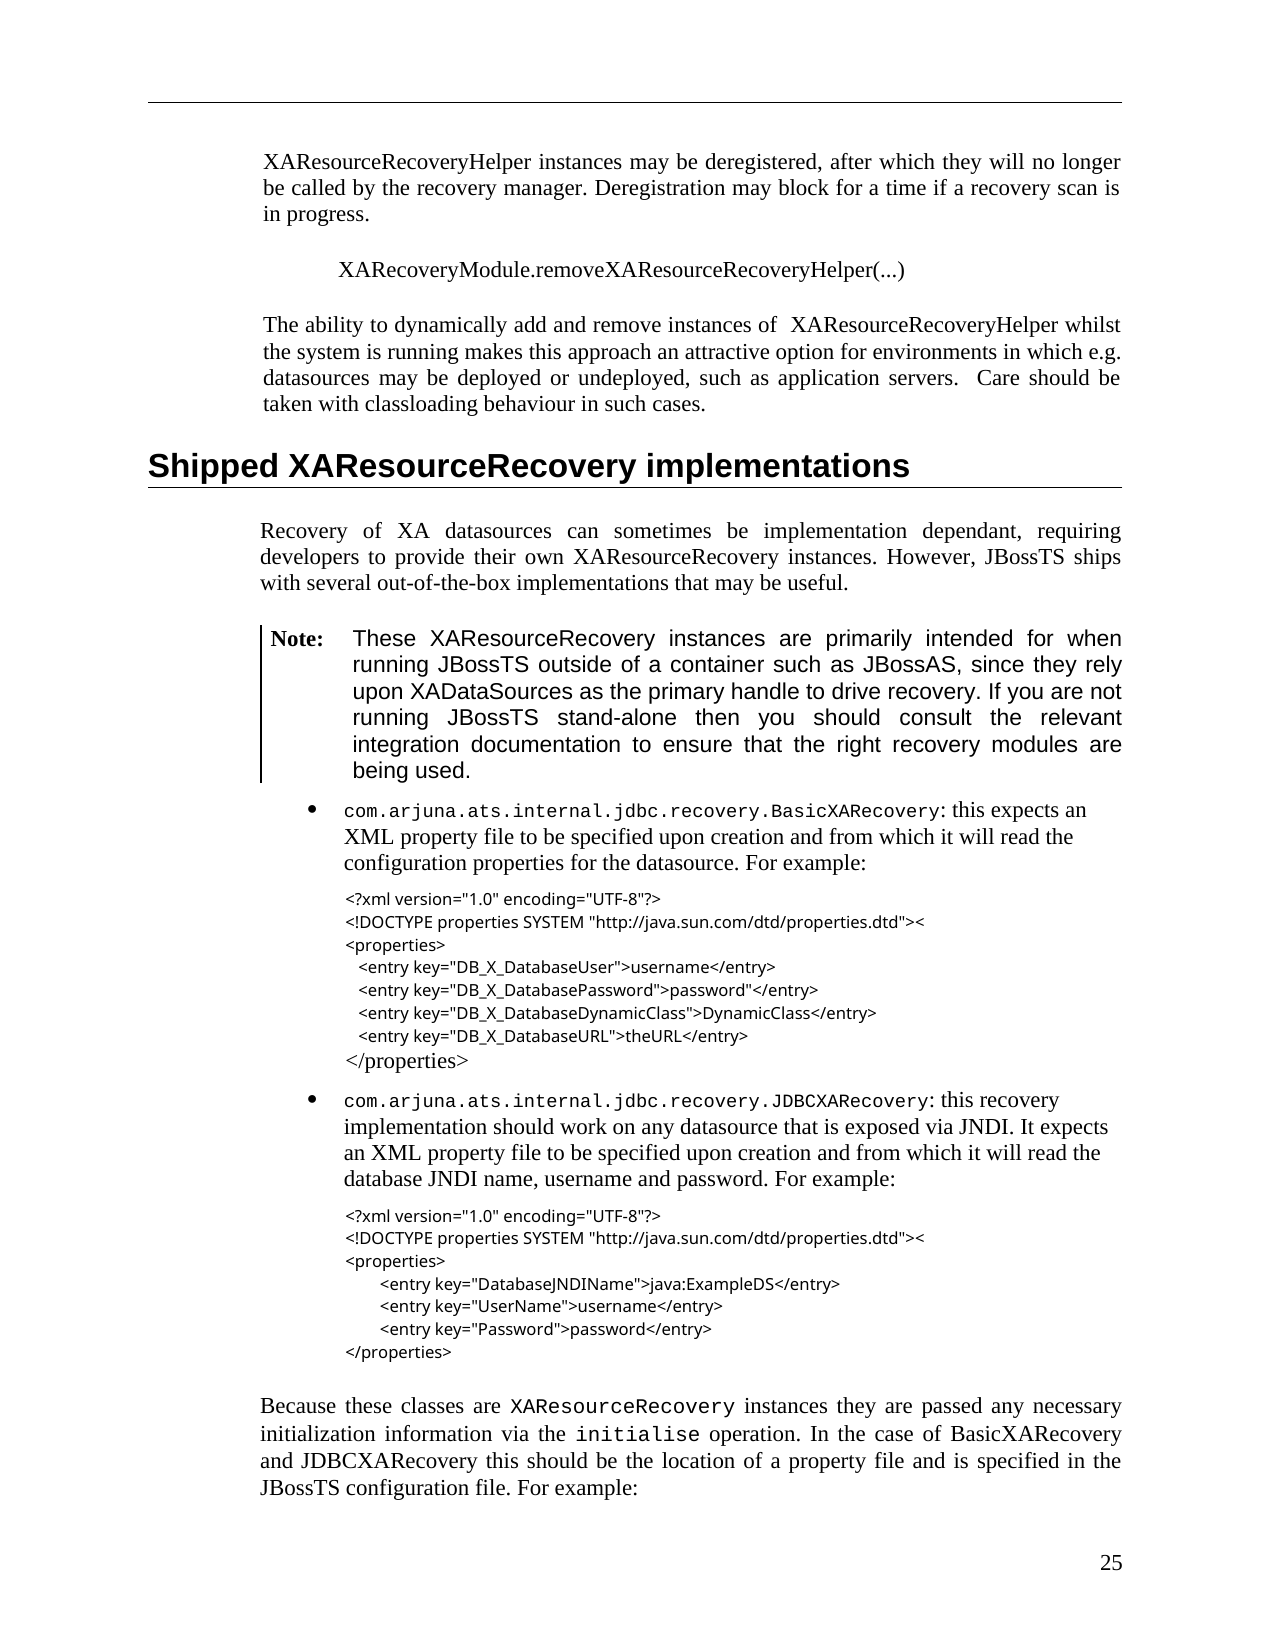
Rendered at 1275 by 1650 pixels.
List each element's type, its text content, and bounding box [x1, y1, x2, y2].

text <properties> [345, 1250, 1122, 1272]
text <!DOCTYPE properties SYSTEM "http://java.sun.com/dtd/properties.dtd">< [345, 911, 1122, 933]
text <entry key="UserName">username</entry> [345, 1295, 1122, 1318]
text <?xml version="1.0" encoding="UTF-8"?> [345, 888, 1122, 911]
text <entry key="Password">password</entry> [345, 1318, 1122, 1341]
text XARecoveryModule.removeXAResourceRecoveryHelper(...) [263, 256, 1122, 282]
text The ability to dynamically add and remove instances of XAResourceRecoveryHelper whilst the system is running makes this approach an attractive option for environments in which e.g. datasources may be deployed or undeployed, such as application servers. Care should be taken with classloading behaviour in such cases. [263, 311, 1122, 417]
text <!DOCTYPE properties SYSTEM "http://java.sun.com/dtd/properties.dtd">< [345, 1227, 1122, 1250]
text XAResourceRecoveryHelper instances may be deregistered, after which they will no longer be called by the recovery manager. Deregistration may block for a time if a recovery scan is in progress. [263, 148, 1122, 227]
list These XAResourceRecovery instances are primarily intended for when running JBossTS outside of a container such as JBossAS, since they rely upon XADataSources as the primary handle to drive recovery. If you are not running JBossTS stand-alone then you should consult the relevant integration documentation to ensure that the right recovery modules are being used. [262, 625, 1122, 783]
list com.arjuna.ats.internal.jdbc.recovery.BasicXARecovery: this expects an XML property file to be specified upon creation and from which it will read the configuration properties for the datasource. For example: [308, 796, 1122, 875]
text Because these classes are XAResourceRecovery instances they are passed any necessary initialization information via the initialise operation. In the case of BasicXARecovery and JDBCXARecovery this should be the location of a property file and is specified in the JBossTS configuration file. For example: [260, 1392, 1122, 1500]
text <?xml version="1.0" encoding="UTF-8"?> [345, 1204, 1122, 1227]
text <entry key="DB_X_DatabasePassword">password"</entry> [345, 979, 1122, 1001]
text <entry key="DB_X_DatabaseUser">username</entry> [345, 956, 1122, 979]
text <entry key="DB_X_DatabaseURL">theURL</entry> [345, 1024, 1122, 1047]
text </properties> [345, 1047, 1122, 1073]
text <properties> [345, 933, 1122, 956]
subtitle Shipped XAResourceRecovery implementations [148, 446, 1122, 487]
text Recovery of XA datasources can sometimes be implementation dependant, requiring developers to provide their own XAResourceRecovery instances. However, JBossTS ships with several out-of-the-box implementations that may be useful. [260, 517, 1122, 596]
text </properties> [345, 1341, 1122, 1363]
text <entry key="DatabaseJNDIName">java:ExampleDS</entry> [345, 1272, 1122, 1295]
list com.arjuna.ats.internal.jdbc.recovery.JDBCXARecovery: this recovery implementation should work on any datasource that is exposed via JNDI. It expects an XML property file to be specified upon creation and from which it will read the database JNDI name, username and password. For example: [308, 1086, 1122, 1192]
text <entry key="DB_X_DatabaseDynamicClass">DynamicClass</entry> [345, 1001, 1122, 1024]
